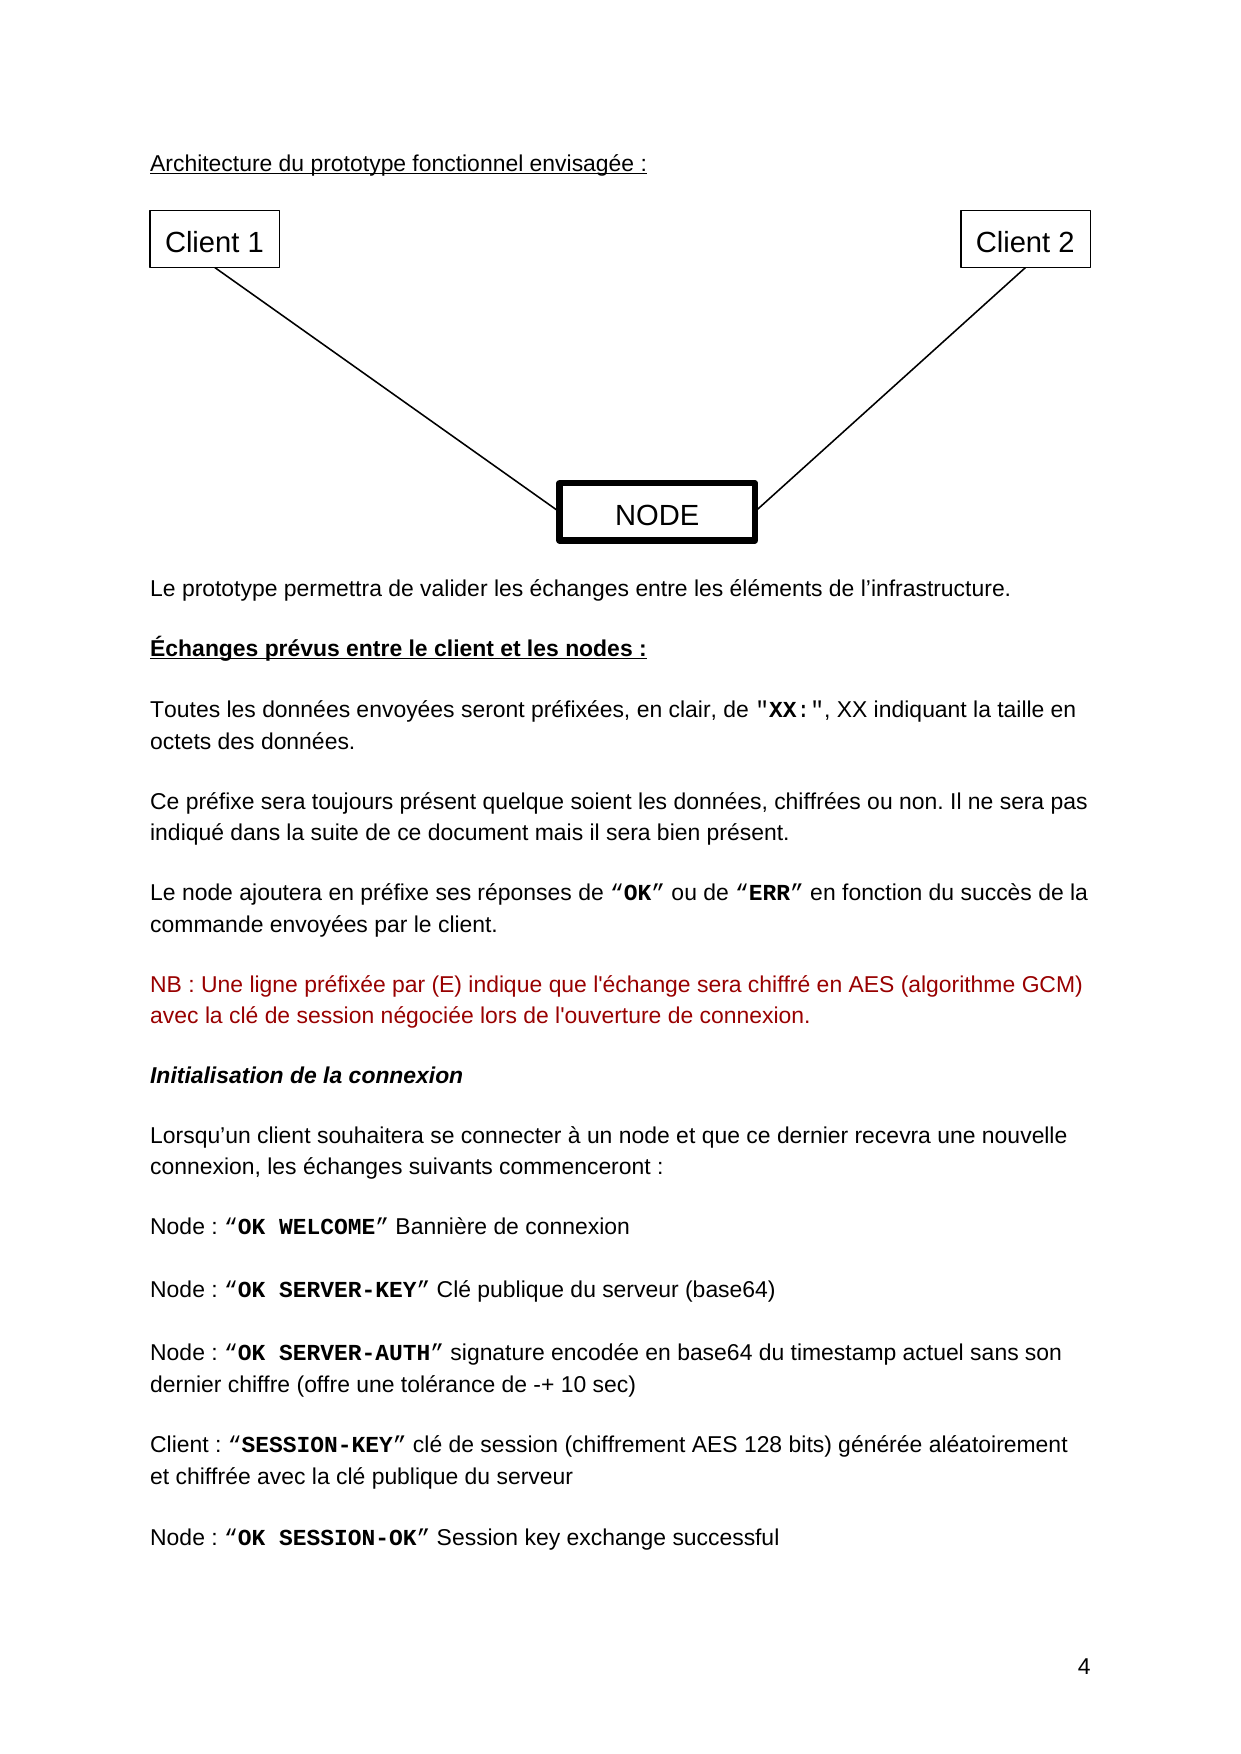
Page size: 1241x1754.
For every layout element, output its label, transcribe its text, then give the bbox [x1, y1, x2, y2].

text Node : “OK SERVER-KEY” Clé publique du serveur (base64) [150, 1276, 1090, 1304]
text Node : “OK WELCOME” Bannière de connexion [150, 1213, 1090, 1241]
text Client : “SESSION-KEY” clé de session (chiffrement AES 128 bits) générée aléatoirement et chiffrée avec la clé publique du serveur [150, 1431, 1090, 1490]
text Node : “OK SERVER-AUTH” signature encodée en base64 du timestamp actuel sans son dernier chiffre (offre une tolérance de -+ 10 sec) [150, 1338, 1090, 1397]
text Initialisation de la connexion [150, 1062, 1090, 1088]
text Le prototype permettra de valider les échanges entre les éléments de l’infrastructure. [150, 575, 1090, 601]
text Node : “OK SESSION-OK” Session key exchange successful [150, 1524, 1090, 1552]
text NB : Une ligne préfixée par (E) indique que l'échange sera chiffré en AES (algorithme GCM) avec la clé de session négociée lors de l'ouverture de connexion. [150, 971, 1090, 1028]
text Toutes les données envoyées seront préfixées, en clair, de "XX:", XX indiquant la taille en octets des données. [150, 696, 1090, 754]
text Lorsqu’un client souhaitera se connecter à un node et que ce dernier recevra une nouvelle connexion, les échanges suivants commenceront : [150, 1122, 1090, 1179]
text Échanges prévus entre le client et les nodes : [150, 635, 1090, 662]
text Le node ajoutera en préfixe ses réponses de “OK” ou de “ERR” en fonction du succès de la commande envoyées par le client. [150, 879, 1090, 937]
text Ce préfixe sera toujours présent quelque soient les données, chiffrées ou non. Il ne sera pas indiqué dans la suite de ce document mais il sera bien présent. [150, 788, 1090, 845]
text Architecture du prototype fonctionnel envisagée : [150, 150, 1090, 176]
